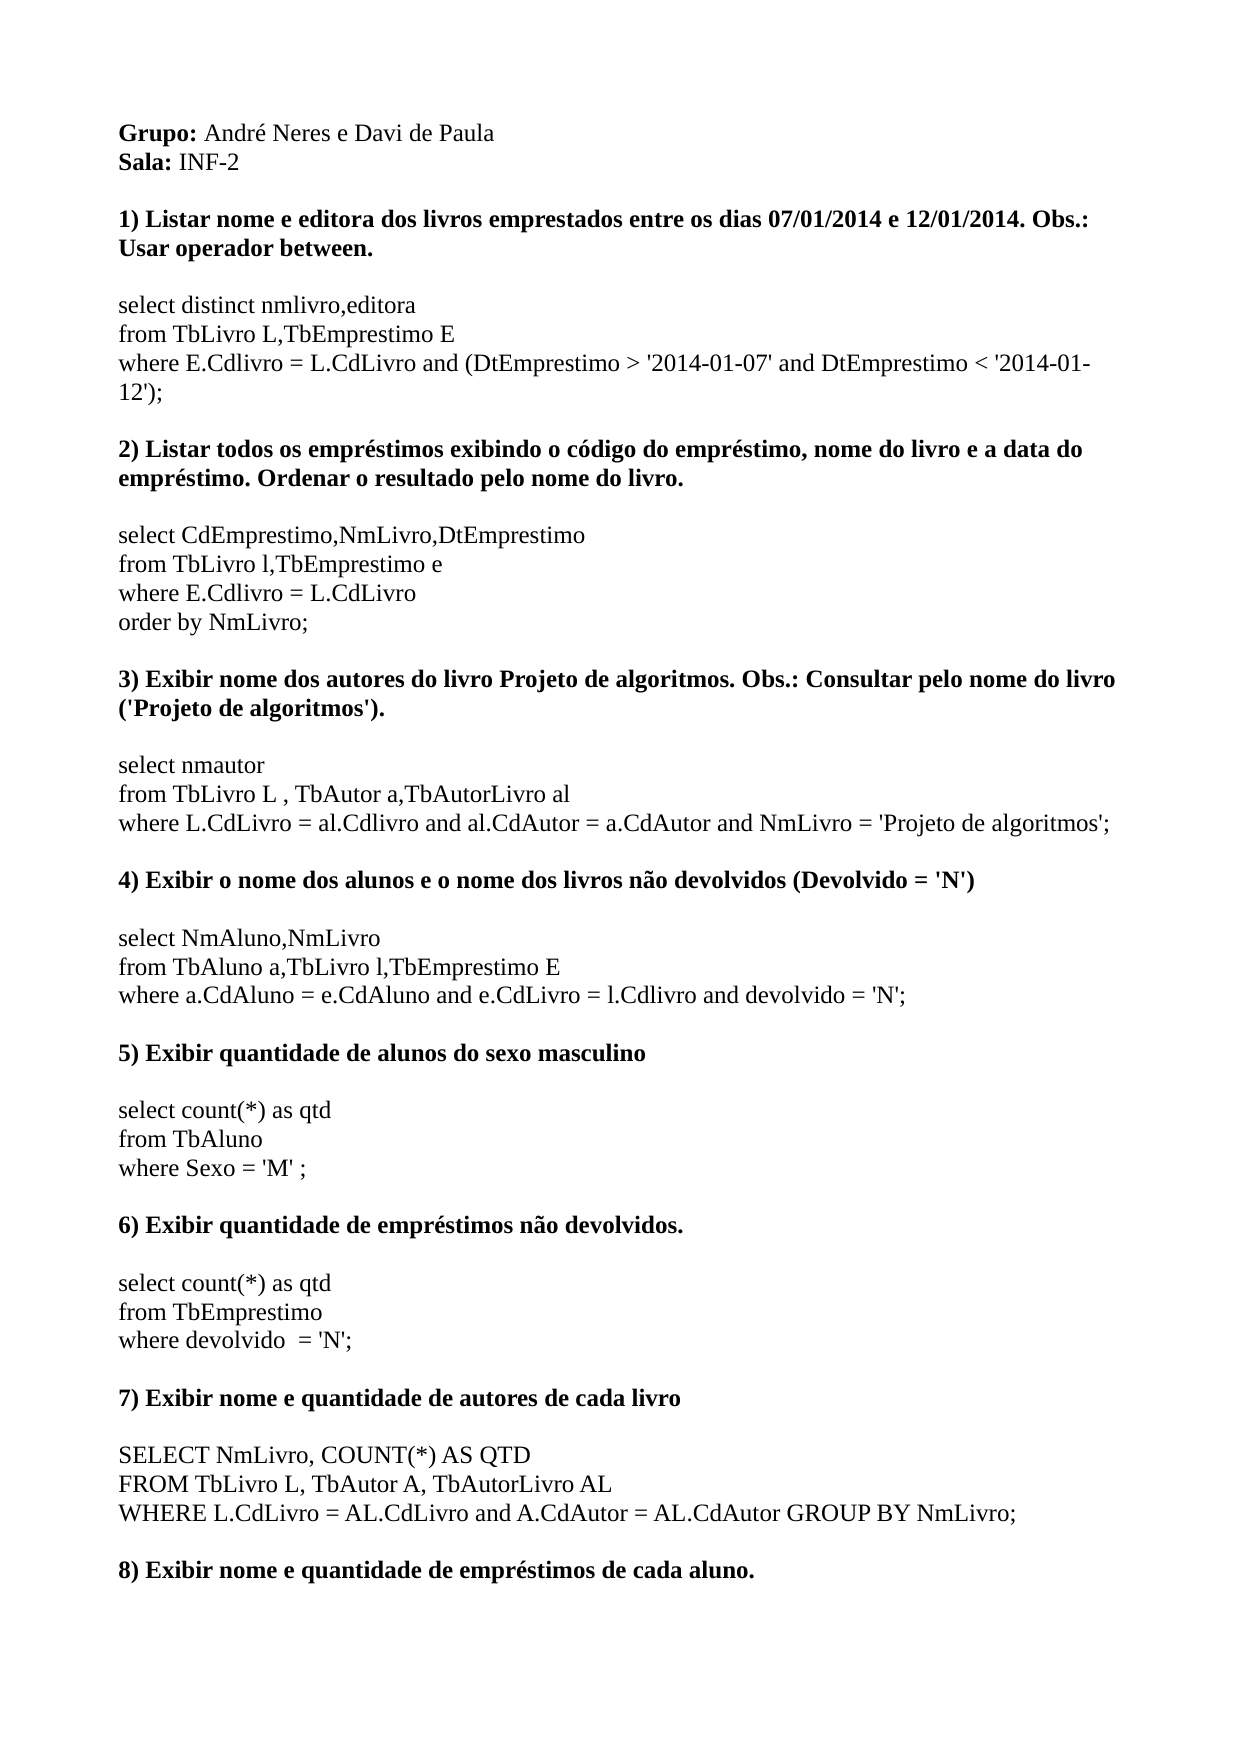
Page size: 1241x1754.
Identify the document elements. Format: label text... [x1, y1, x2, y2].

text 7) Exibir nome e quantidade de autores de cada livro [118, 1383, 1122, 1412]
text 3) Exibir nome dos autores do livro Projeto de algoritmos. Obs.: Consultar pelo nome do livro ('Projeto de algoritmos'). [118, 664, 1122, 722]
text Sala: INF-2 [118, 147, 1122, 176]
text 4) Exibir o nome dos alunos e o nome dos livros não devolvidos (Devolvido = 'N') [118, 866, 1122, 894]
text 8) Exibir nome e quantidade de empréstimos de cada aluno. [118, 1556, 1122, 1584]
text select CdEmprestimo,NmLivro,DtEmprestimo from TbLivro l,TbEmprestimo e where E.Cdlivro = L.CdLivro order by NmLivro; [118, 521, 1122, 636]
text select NmAluno,NmLivro from TbAluno a,TbLivro l,TbEmprestimo E where a.CdAluno = e.CdAluno and e.CdLivro = l.Cdlivro and devolvido = 'N'; [118, 894, 1122, 1009]
text 5) Exibir quantidade de alunos do sexo masculino [118, 1038, 1122, 1067]
text 2) Listar todos os empréstimos exibindo o código do empréstimo, nome do livro e a data do empréstimo. Ordenar o resultado pelo nome do livro. [118, 434, 1122, 492]
text from TbLivro L,TbEmprestimo E [118, 319, 1122, 348]
text 6) Exibir quantidade de empréstimos não devolvidos. [118, 1211, 1122, 1239]
text 1) Listar nome e editora dos livros emprestados entre os dias 07/01/2014 e 12/01/2014. Obs.: Usar operador between. [118, 204, 1122, 262]
text select count(*) as qtd from TbEmprestimo where devolvido = 'N'; [118, 1239, 1122, 1354]
text select count(*) as qtd from TbAluno where Sexo = 'M' ; [118, 1096, 1122, 1182]
text where E.Cdlivro = L.CdLivro and (DtEmprestimo > '2014-01-07' and DtEmprestimo < '2014-01-12'); [118, 348, 1122, 406]
text Grupo: André Neres e Davi de Paula [118, 118, 1122, 147]
text SELECT NmLivro, COUNT(*) AS QTD FROM TbLivro L, TbAutor A, TbAutorLivro AL WHERE L.CdLivro = AL.CdLivro and A.CdAutor = AL.CdAutor GROUP BY NmLivro; [118, 1441, 1122, 1527]
text select nmautor from TbLivro L , TbAutor a,TbAutorLivro al where L.CdLivro = al.Cdlivro and al.CdAutor = a.CdAutor and NmLivro = 'Projeto de algoritmos'; [118, 751, 1122, 837]
text select distinct nmlivro,editora [118, 291, 1122, 319]
